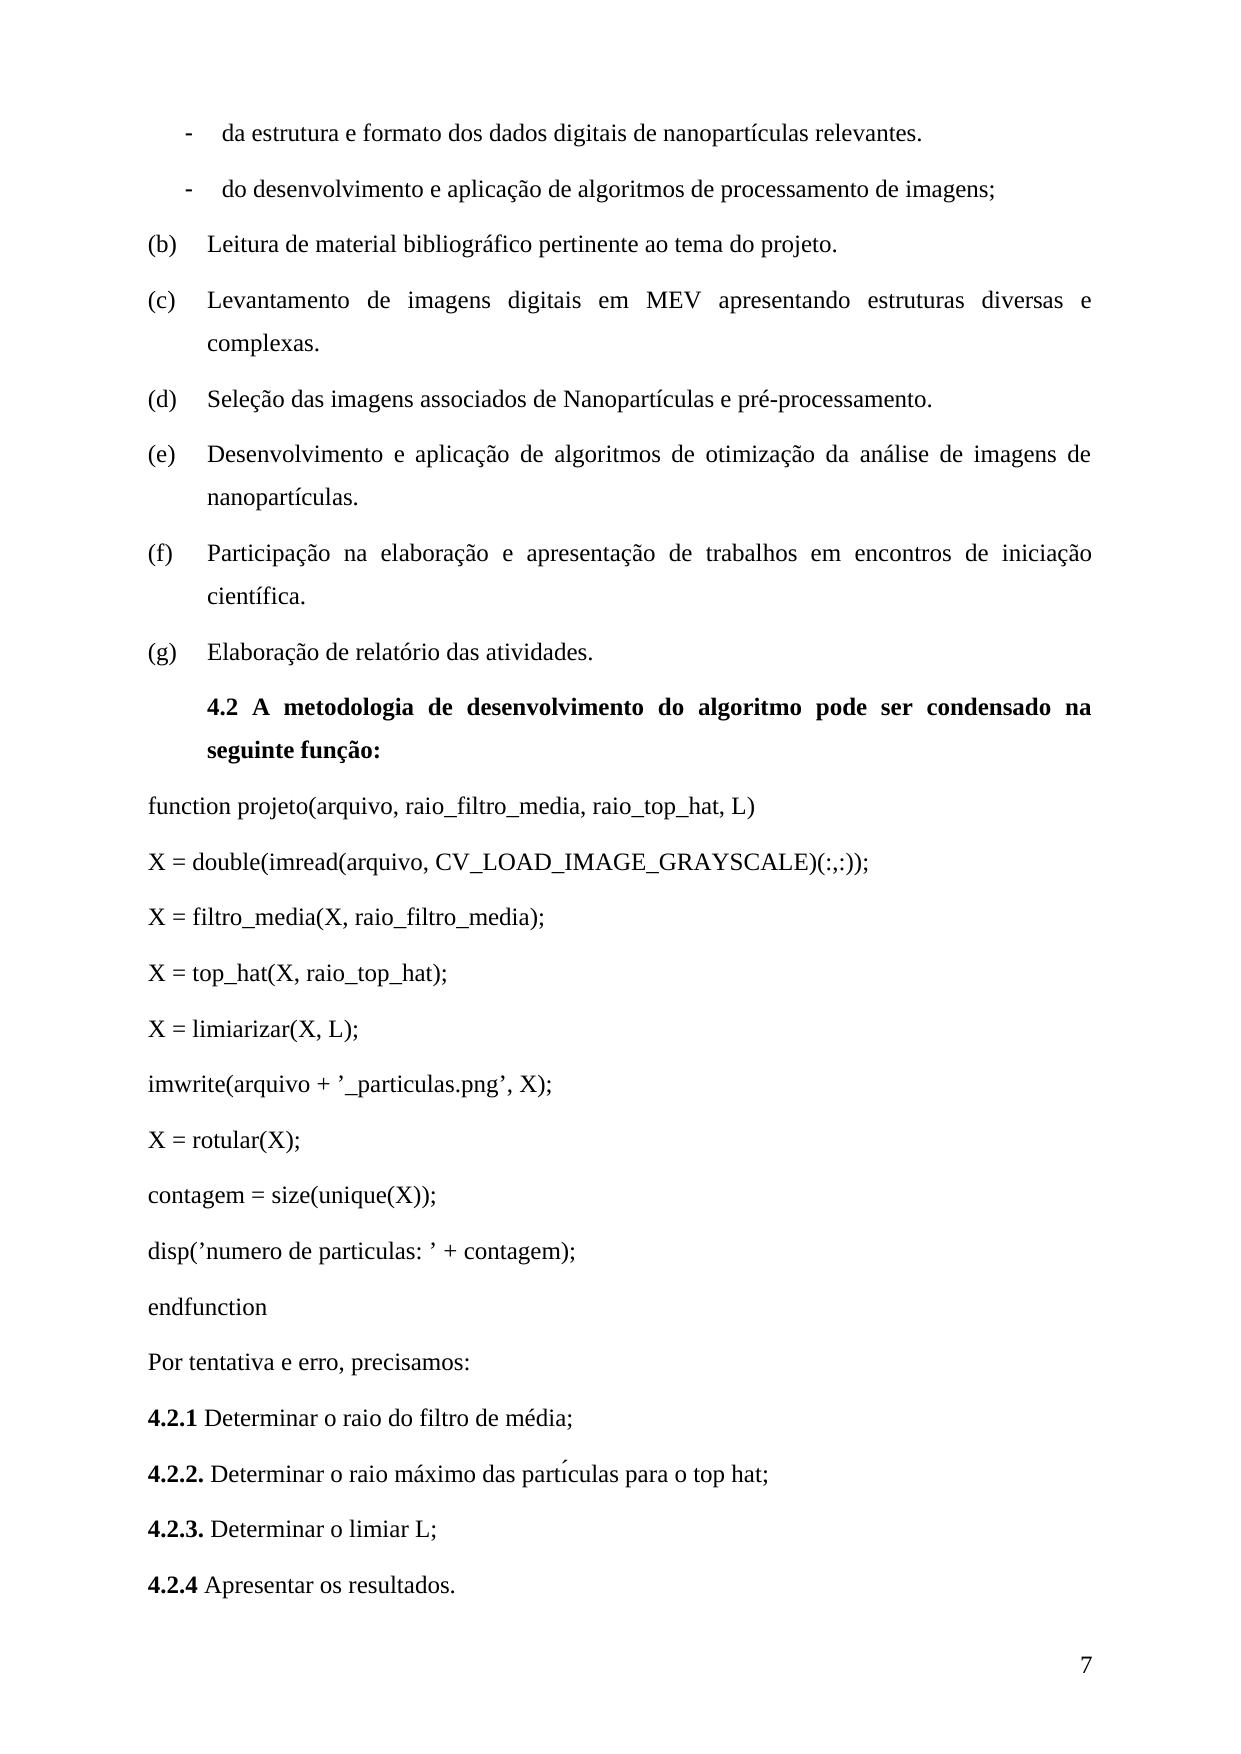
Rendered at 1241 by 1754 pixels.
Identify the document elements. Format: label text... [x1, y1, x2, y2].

list Leitura de material bibliográfico pertinente ao tema do projeto. [148, 229, 1092, 258]
list endfunction [148, 1292, 1092, 1321]
list X = filtro_media(X, raio_filtro_media); [148, 902, 1092, 931]
list Por tentativa e erro, precisamos: [148, 1347, 1092, 1376]
list X = top_hat(X, raio_top_hat); [148, 958, 1092, 987]
list X = limiarizar(X, L); [148, 1014, 1092, 1042]
list da estrutura e formato dos dados digitais de nanopartículas relevantes. [185, 118, 1092, 147]
list X = double(imread(arquivo, CV_LOAD_IMAGE_GRAYSCALE)(:,:)); [148, 847, 1092, 876]
list contagem = size(unique(X)); [148, 1181, 1092, 1209]
list 4.2.1 Determinar o raio do filtro de média; [148, 1403, 1092, 1432]
list 4.2.4 Apresentar os resultados. [148, 1570, 1092, 1599]
list X = rotular(X); [148, 1125, 1092, 1154]
list do desenvolvimento e aplicação de algoritmos de processamento de imagens; [185, 174, 1092, 202]
list Levantamento de imagens digitais em MEV apresentando estruturas diversas e complexas. [148, 285, 1092, 357]
list Seleção das imagens associados de Nanopartículas e pré-processamento. [148, 384, 1092, 412]
list imwrite(arquivo + ’_particulas.png’, X); [148, 1069, 1092, 1098]
list disp(’numero de particulas: ’ + contagem); [148, 1236, 1092, 1265]
list 4.2.2. Determinar o raio máximo das partı́culas para o top hat; [148, 1459, 1092, 1487]
list Elaboração de relatório das atividades. [148, 637, 1092, 666]
list 4.2 A metodologia de desenvolvimento do algoritmo pode ser condensado na seguinte função: [148, 692, 1092, 764]
list Desenvolvimento e aplicação de algoritmos de otimização da análise de imagens de nanopartículas. [148, 439, 1092, 511]
list function projeto(arquivo, raio_filtro_media, raio_top_hat, L) [148, 791, 1092, 820]
list Participação na elaboração e apresentação de trabalhos em encontros de iniciação científica. [148, 538, 1092, 610]
list 4.2.3. Determinar o limiar L; [148, 1514, 1092, 1543]
